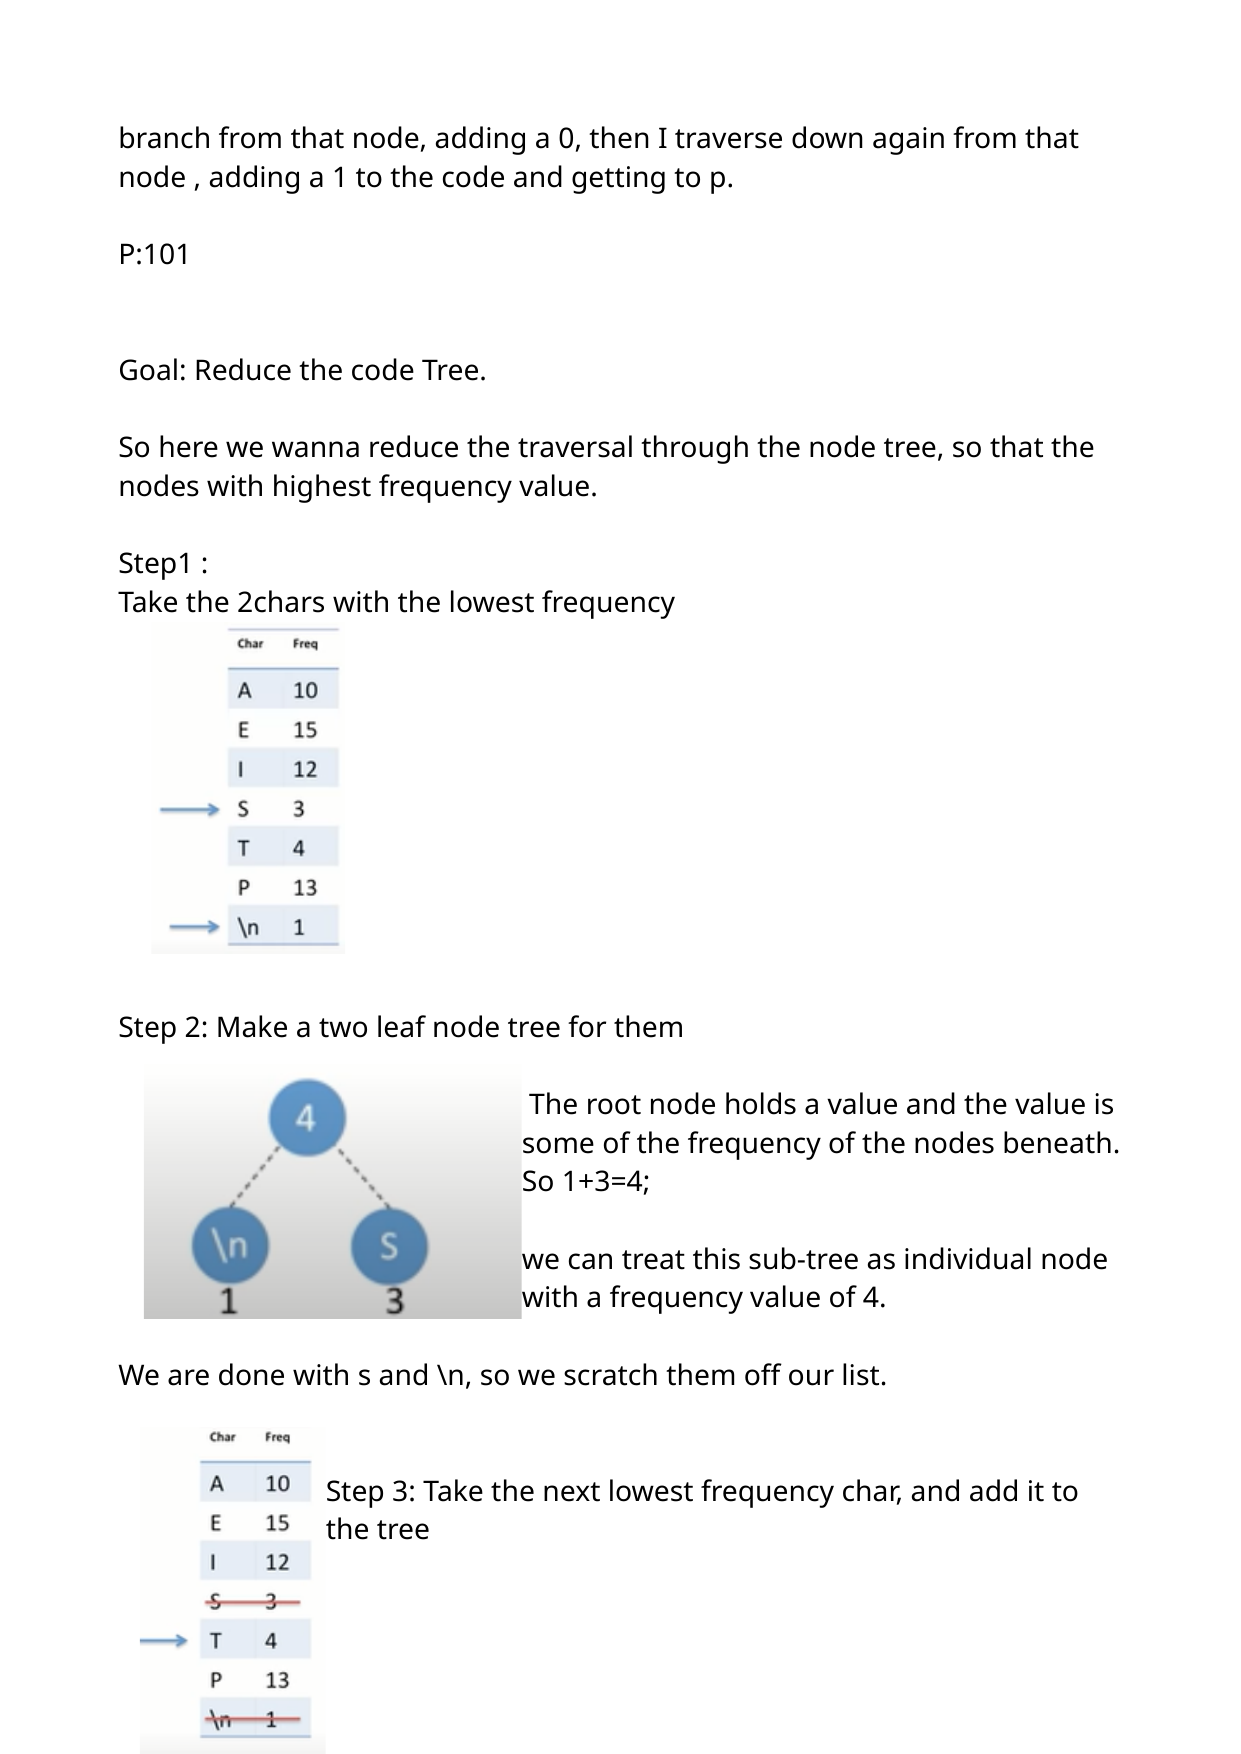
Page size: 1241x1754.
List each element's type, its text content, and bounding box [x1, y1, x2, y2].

text We are done with s and \n, so we scratch them off our list. [118, 1355, 1122, 1393]
text [118, 1239, 143, 1316]
text we can treat this sub-tree as individual node with a frequency value of 4. [522, 1239, 1122, 1316]
picture [143, 1064, 522, 1319]
text Goal: Reduce the code Tree. [118, 350, 1122, 389]
text branch from that node, adding a 0, then I traverse down again from that node , adding a 1 to the code and getting to p. [118, 118, 1122, 195]
text P:101 [118, 234, 1122, 273]
picture [151, 622, 346, 954]
text Take the 2chars with the lowest frequency [118, 582, 1122, 621]
text [118, 1084, 143, 1162]
text [118, 1471, 139, 1548]
text So 1+3=4; [522, 1162, 1122, 1200]
text So here we wanna reduce the traversal through the node tree, so that the nodes with highest frequency value. [118, 427, 1122, 504]
text The root node holds a value and the value is some of the frequency of the nodes beneath. [522, 1084, 1122, 1162]
text Step1 : [118, 543, 1122, 582]
text Step 3: Take the next lowest frequency char, and add it to the tree [326, 1471, 1122, 1548]
text Step 2: Make a two leaf node tree for them [118, 1007, 1122, 1046]
picture [139, 1427, 326, 1754]
text [118, 1162, 143, 1200]
